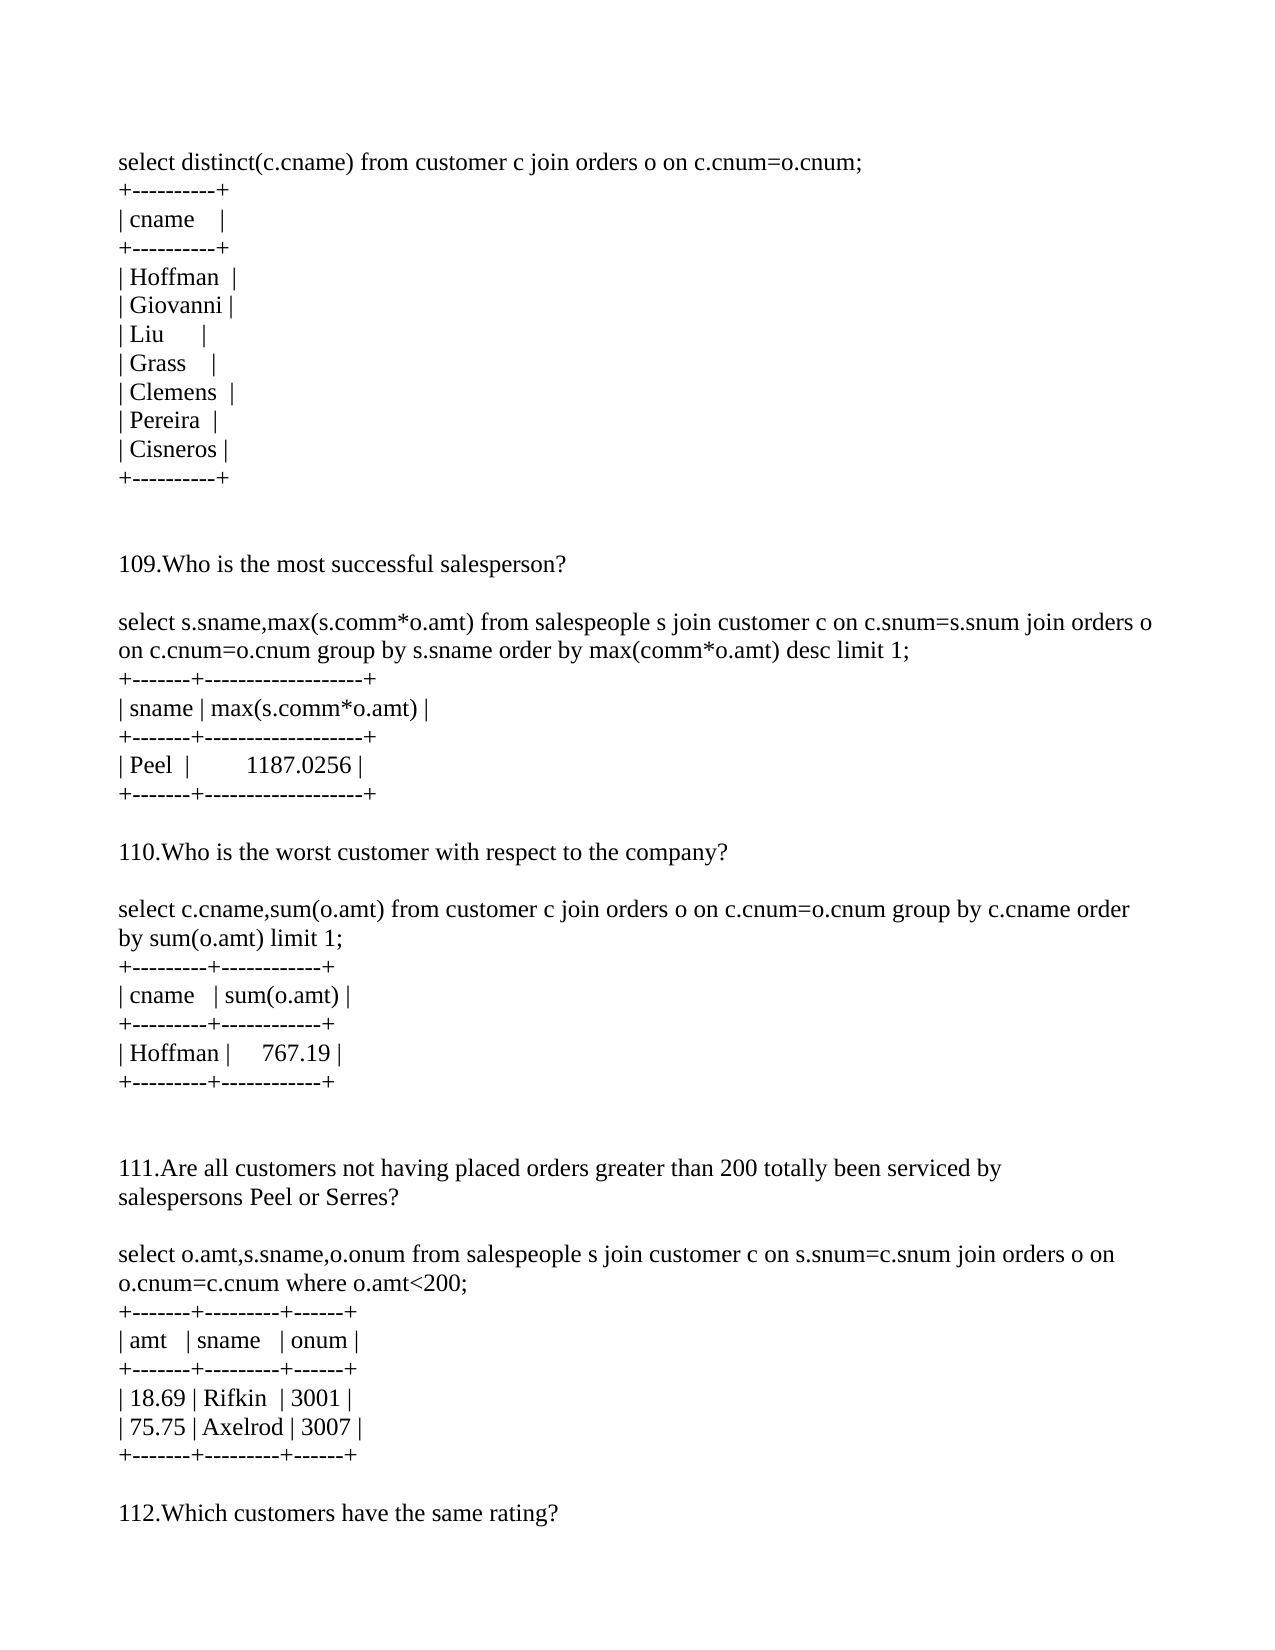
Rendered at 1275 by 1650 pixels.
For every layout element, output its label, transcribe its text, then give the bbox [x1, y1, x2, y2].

text select c.cname,sum(o.amt) from customer c join orders o on c.cnum=o.cnum group by c.cname order by sum(o.amt) limit 1; [118, 894, 1157, 952]
text +-------+-------------------+ [118, 722, 1157, 751]
text | Hoffman | 767.19 | [118, 1038, 1157, 1067]
text 109.Who is the most successful salesperson? [118, 549, 1157, 578]
text | Cisneros | [118, 434, 1157, 463]
text +-------+---------+------+ [118, 1441, 1157, 1469]
text | Clemens | [118, 377, 1157, 406]
text +-------+-------------------+ [118, 664, 1157, 693]
text 112.Which customers have the same rating? [118, 1498, 1157, 1527]
text +-------+---------+------+ [118, 1354, 1157, 1383]
text salespersons Peel or Serres? [118, 1182, 1157, 1211]
text +----------+ [118, 233, 1157, 262]
text | sname | max(s.comm*o.amt) | [118, 693, 1157, 722]
text | cname | sum(o.amt) | [118, 981, 1157, 1009]
text select distinct(c.cname) from customer c join orders o on c.cnum=o.cnum; [118, 147, 1157, 176]
text | Grass | [118, 348, 1157, 377]
text +----------+ [118, 463, 1157, 492]
text | Peel | 1187.0256 | [118, 751, 1157, 779]
text +---------+------------+ [118, 952, 1157, 981]
text | Hoffman | [118, 262, 1157, 291]
text | 18.69 | Rifkin | 3001 | [118, 1383, 1157, 1412]
text select o.amt,s.sname,o.onum from salespeople s join customer c on s.snum=c.snum join orders o on o.cnum=c.cnum where o.amt<200; [118, 1239, 1157, 1297]
text +-------+---------+------+ [118, 1297, 1157, 1326]
text | 75.75 | Axelrod | 3007 | [118, 1412, 1157, 1441]
text | cname | [118, 204, 1157, 233]
text | Pereira | [118, 406, 1157, 434]
text select s.sname,max(s.comm*o.amt) from salespeople s join customer c on c.snum=s.snum join orders o on c.cnum=o.cnum group by s.sname order by max(comm*o.amt) desc limit 1; [118, 607, 1157, 664]
text +---------+------------+ [118, 1067, 1157, 1096]
text | amt | sname | onum | [118, 1326, 1157, 1354]
text +-------+-------------------+ [118, 779, 1157, 808]
text | Liu | [118, 319, 1157, 348]
text +---------+------------+ [118, 1009, 1157, 1038]
text +----------+ [118, 176, 1157, 204]
text | Giovanni | [118, 291, 1157, 319]
text 110.Who is the worst customer with respect to the company? [118, 837, 1157, 866]
text 111.Are all customers not having placed orders greater than 200 totally been serviced by [118, 1153, 1157, 1182]
